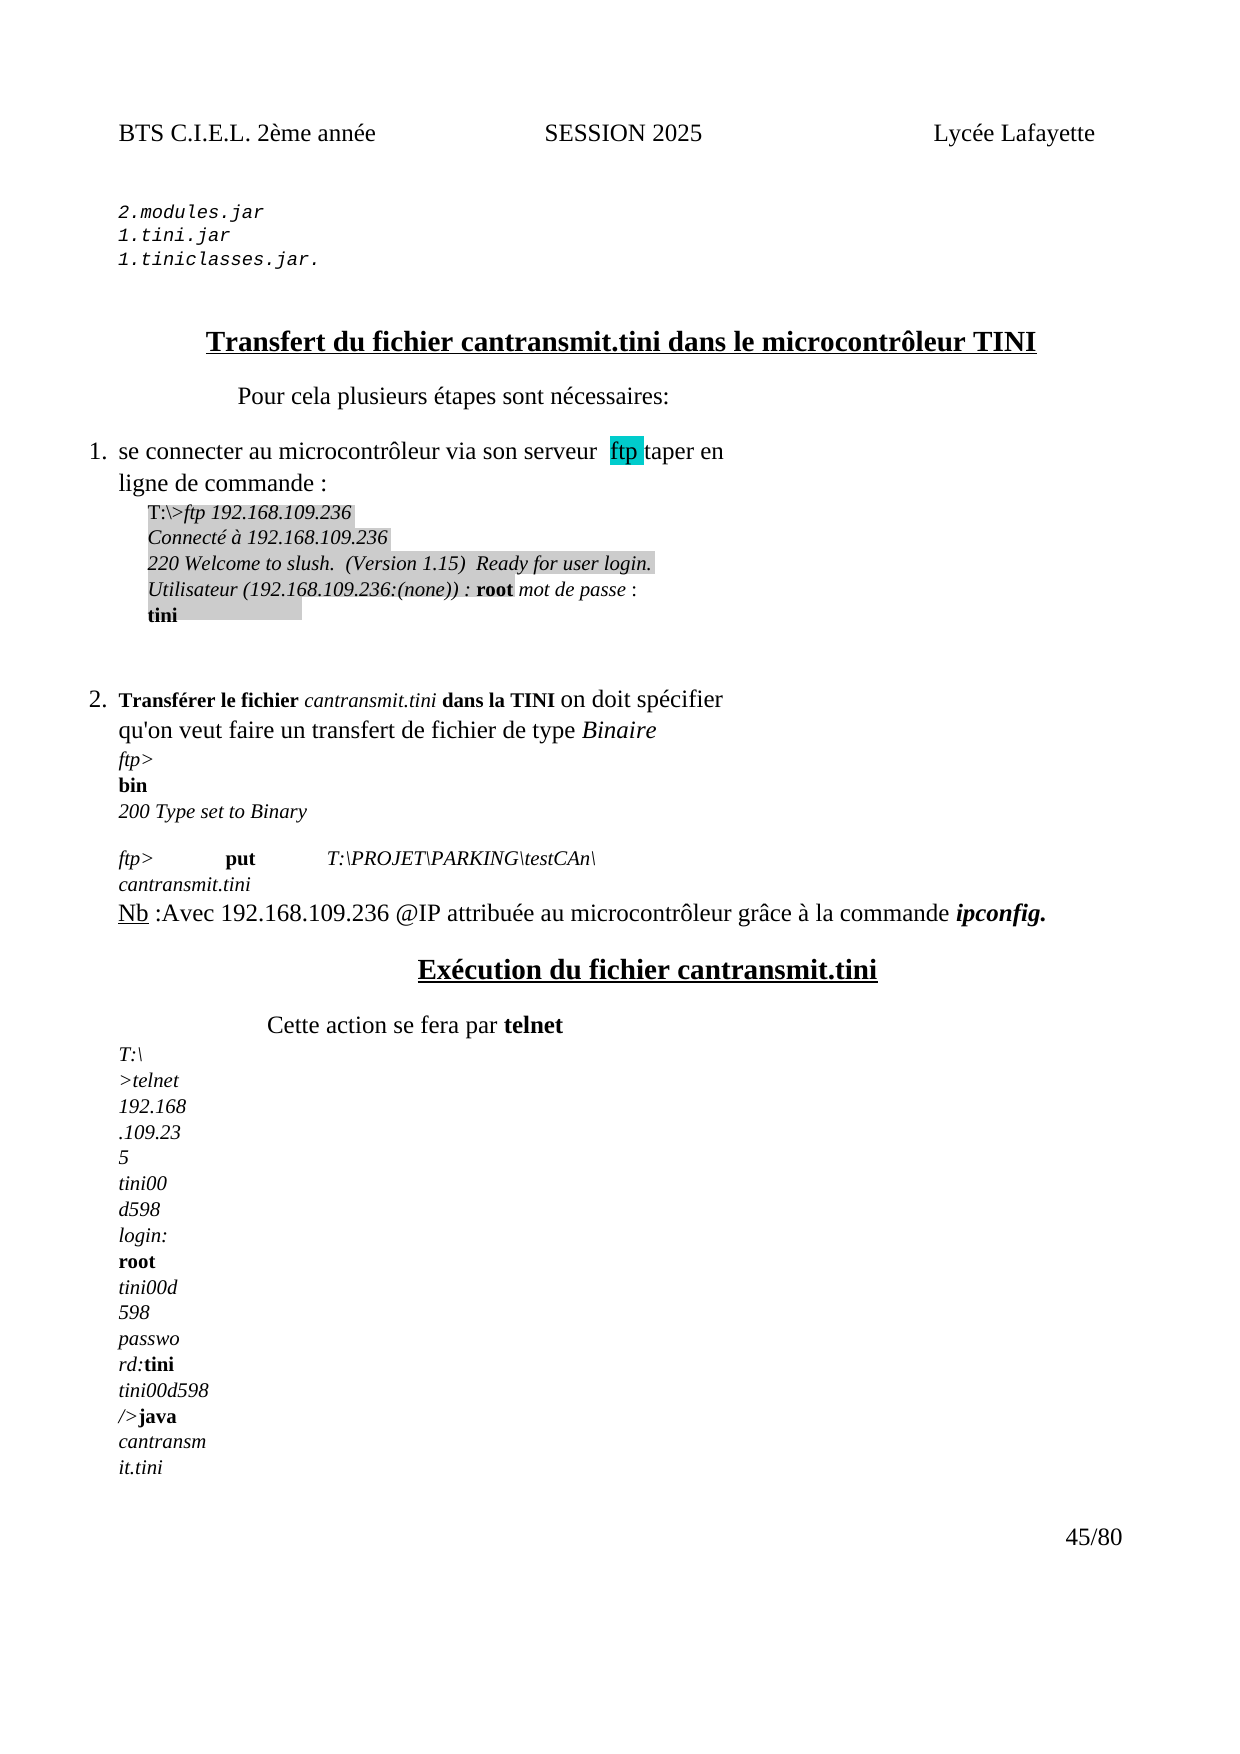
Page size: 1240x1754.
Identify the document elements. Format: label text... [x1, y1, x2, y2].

table_cell [309, 799, 598, 846]
table_header [213, 1043, 344, 1171]
table_cell [344, 1171, 412, 1274]
table_cell [344, 1378, 412, 1481]
text 1.tiniclasses.jar. [118, 249, 1122, 271]
text Pour cela plusieurs étapes sont nécessaires: [237, 381, 1121, 410]
table_cell ftp> put T:\PROJET\PARKING\testCAn\cantransmit.tini [118, 846, 598, 898]
table_header ftp> bin [118, 747, 188, 799]
text Nb :Avec 192.168.109.236 @IP attribuée au microcontrôleur grâce à la commande ipconfig. [118, 898, 1121, 927]
table_cell [175, 1171, 192, 1274]
table_cell [213, 1275, 344, 1378]
table_header [188, 747, 598, 799]
table_cell [213, 1378, 344, 1481]
table_header T:\>telnet 192.168.109.235 [118, 1043, 192, 1171]
table_header [344, 1043, 412, 1171]
text 220 Welcome to slush. (Version 1.15) Ready for user login. Utilisateur (192.168.109.236:(none)) : root mot de passe : tini [147, 570, 655, 627]
table_header [192, 1043, 213, 1378]
text T:\>ftp 192.168.109.236 [147, 499, 655, 524]
list se connecter au microcontrôleur via son serveur ftp taper en ligne de commande : [89, 436, 776, 496]
text 2.modules.jar [118, 203, 1122, 224]
table_cell [344, 1275, 412, 1378]
text Connecté à 192.168.109.236 [355, 525, 655, 549]
table_cell [213, 1171, 344, 1274]
table_cell tini00d598 />java cantransmit.tini [118, 1378, 213, 1481]
text Transfert du fichier cantransmit.tini dans le microcontrôleur TINI [118, 324, 1037, 357]
table_cell tini00d598 password:tini [118, 1275, 184, 1378]
list Transférer le fichier cantransmit.tini dans la TINI on doit spécifier qu'on veut faire un transfert de fichier de type Binaire [89, 684, 776, 744]
table_cell tini00d598 login: root [118, 1171, 175, 1274]
text Exécution du fichier cantransmit.tini [361, 952, 1122, 988]
text 1.tini.jar [118, 226, 1122, 247]
table_cell 200 Type set to Binary [118, 799, 309, 846]
text Cette action se fera par telnet [267, 1011, 1121, 1039]
table_cell [184, 1275, 192, 1378]
